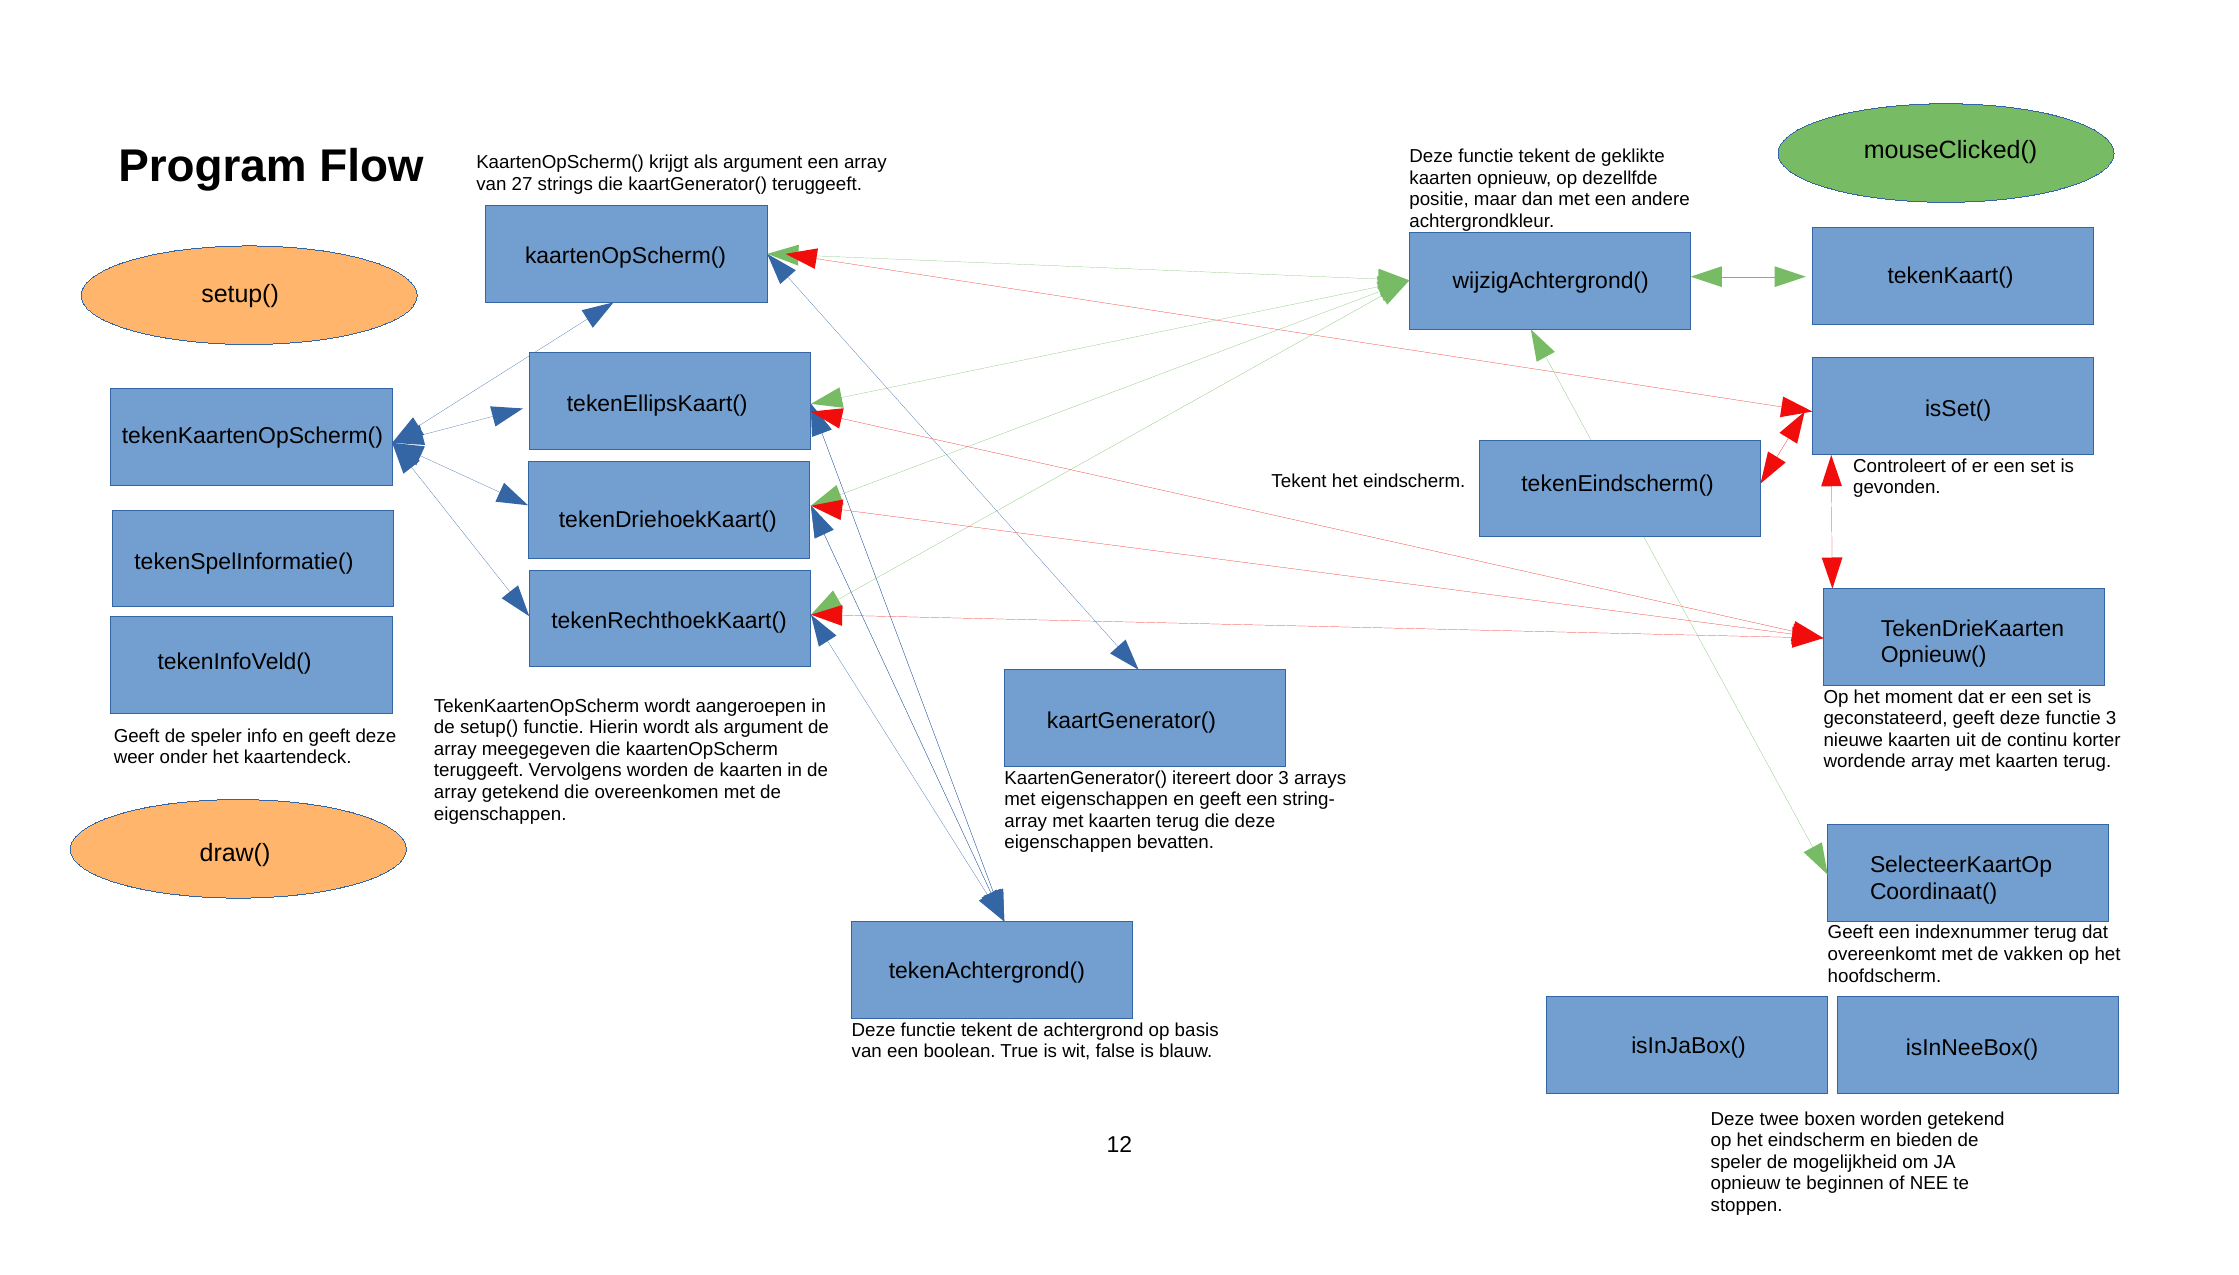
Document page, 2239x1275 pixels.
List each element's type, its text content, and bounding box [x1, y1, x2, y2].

subtitle Program Flow [118, 139, 1838, 192]
subtitle [2054, 139, 2120, 192]
